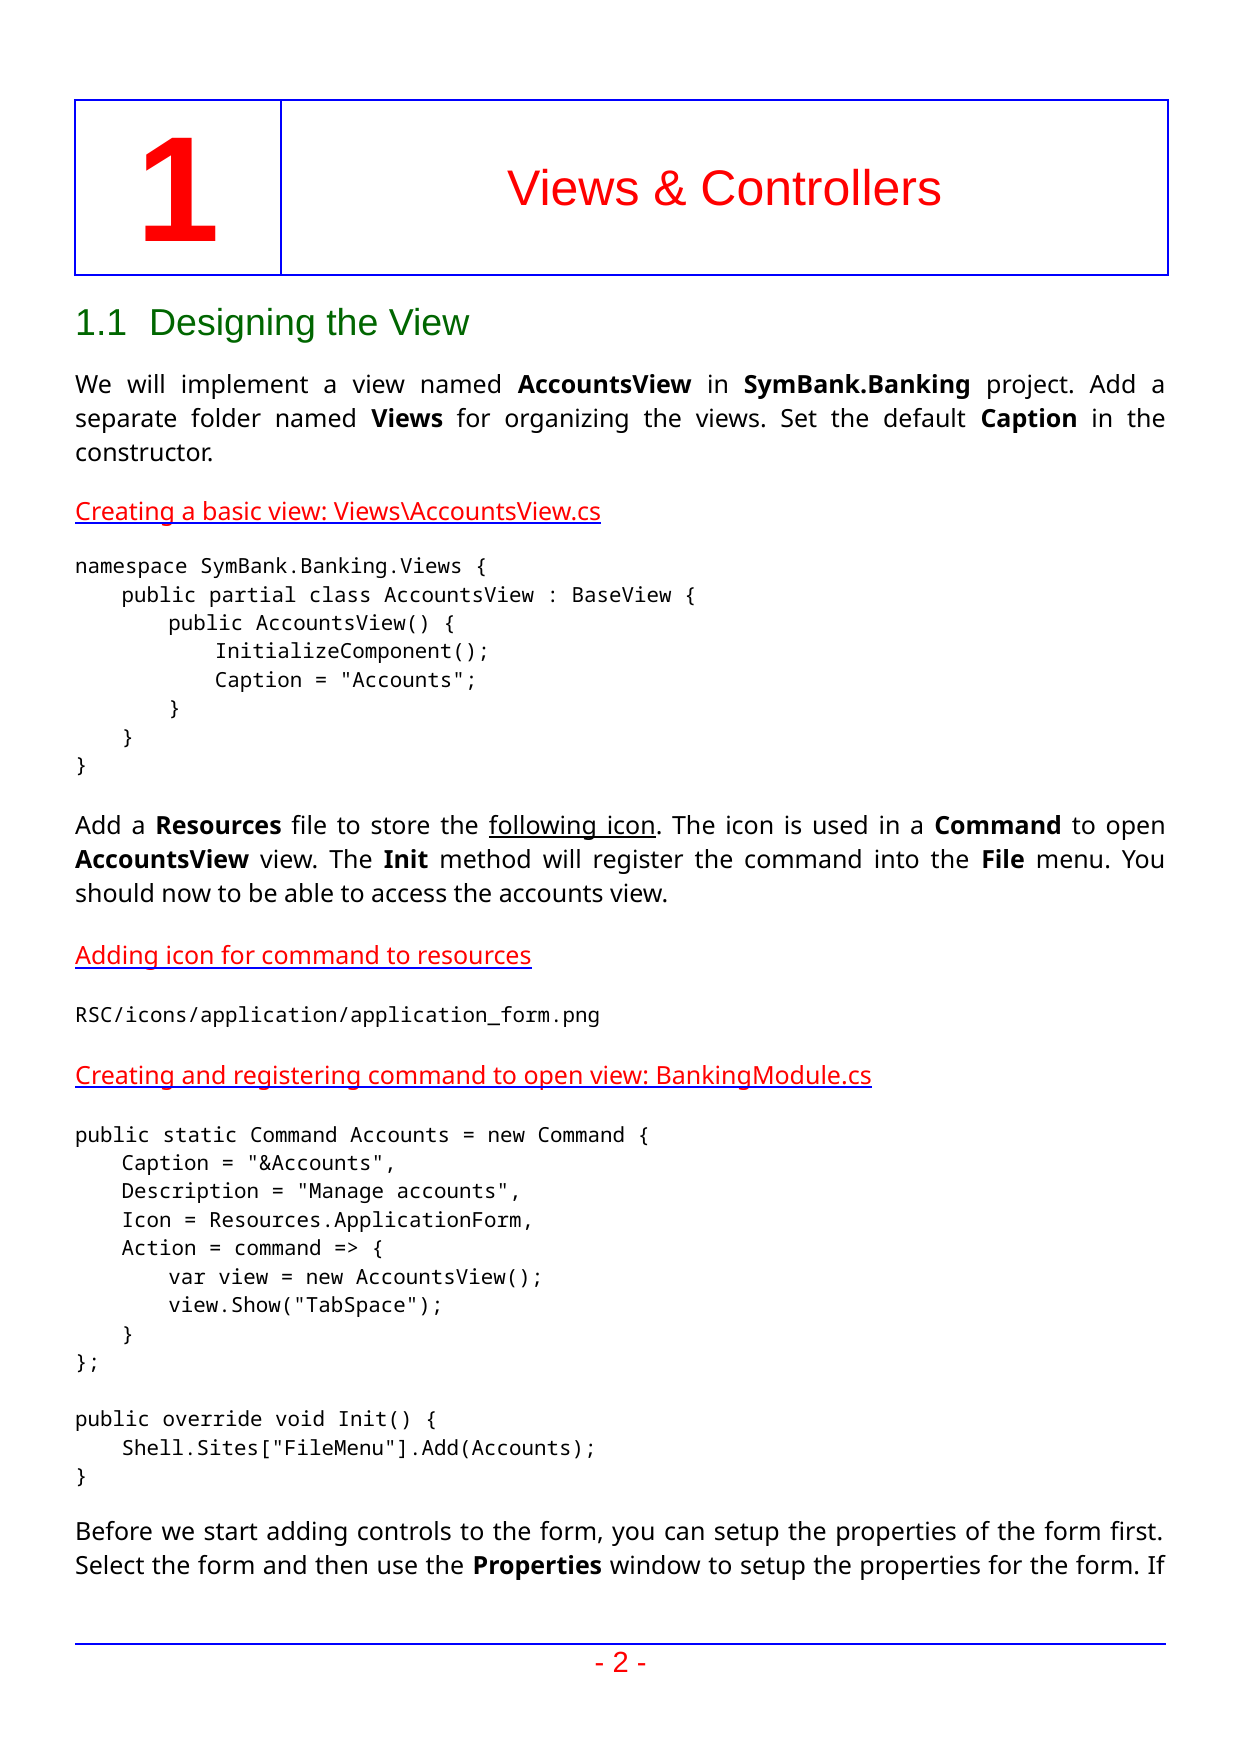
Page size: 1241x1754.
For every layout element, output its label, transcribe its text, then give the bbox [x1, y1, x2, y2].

text namespace SymBank.Banking.Views { [75, 551, 1166, 580]
text var view = new AccountsView(); [75, 1262, 1166, 1290]
text Creating a basic view: Views\AccountsView.cs [75, 493, 1166, 527]
text public AccountsView() { [75, 608, 1166, 637]
text public static Command Accounts = new Command { [75, 1120, 1166, 1148]
text Before we start adding controls to the form, you can setup the properties of the form first. Select the form and then use the Properties window to setup the properties for the form. If [75, 1513, 1166, 1582]
table_header Views & Controllers [282, 101, 1167, 274]
text Add a Resources file to store the following icon. The icon is used in a Command to open AccountsView view. The Init method will register the command into the File menu. You should now to be able to access the accounts view. [75, 807, 1166, 909]
text Caption = "Accounts"; [75, 665, 1166, 693]
text Action = command => { [75, 1233, 1166, 1262]
text Creating and registering command to open view: BankingModule.cs [75, 1057, 1166, 1091]
text }; [75, 1347, 1166, 1376]
text RSC/icons/application/application_form.png [75, 1000, 1166, 1029]
text } [75, 1461, 1166, 1489]
text public override void Init() { [75, 1404, 1166, 1433]
text Icon = Resources.ApplicationForm, [75, 1205, 1166, 1233]
text public partial class AccountsView : BaseView { [75, 580, 1166, 608]
text } [75, 750, 1166, 779]
text } [75, 693, 1166, 722]
text } [75, 722, 1166, 750]
text Shell.Sites["FileMenu"].Add(Accounts); [75, 1433, 1166, 1461]
text Adding icon for command to resources [75, 938, 1166, 972]
text Description = "Manage accounts", [75, 1177, 1166, 1205]
table_header 1 [76, 101, 280, 274]
text We will implement a view named AccountsView in SymBank.Banking project. Add a separate folder named Views for organizing the views. Set the default Caption in the constructor. [75, 367, 1166, 469]
text } [75, 1319, 1166, 1347]
text view.Show("TabSpace"); [75, 1290, 1166, 1319]
text 1.1 Designing the View [75, 300, 1166, 343]
text Caption = "&Accounts", [75, 1148, 1166, 1177]
text InitializeComponent(); [75, 637, 1166, 665]
